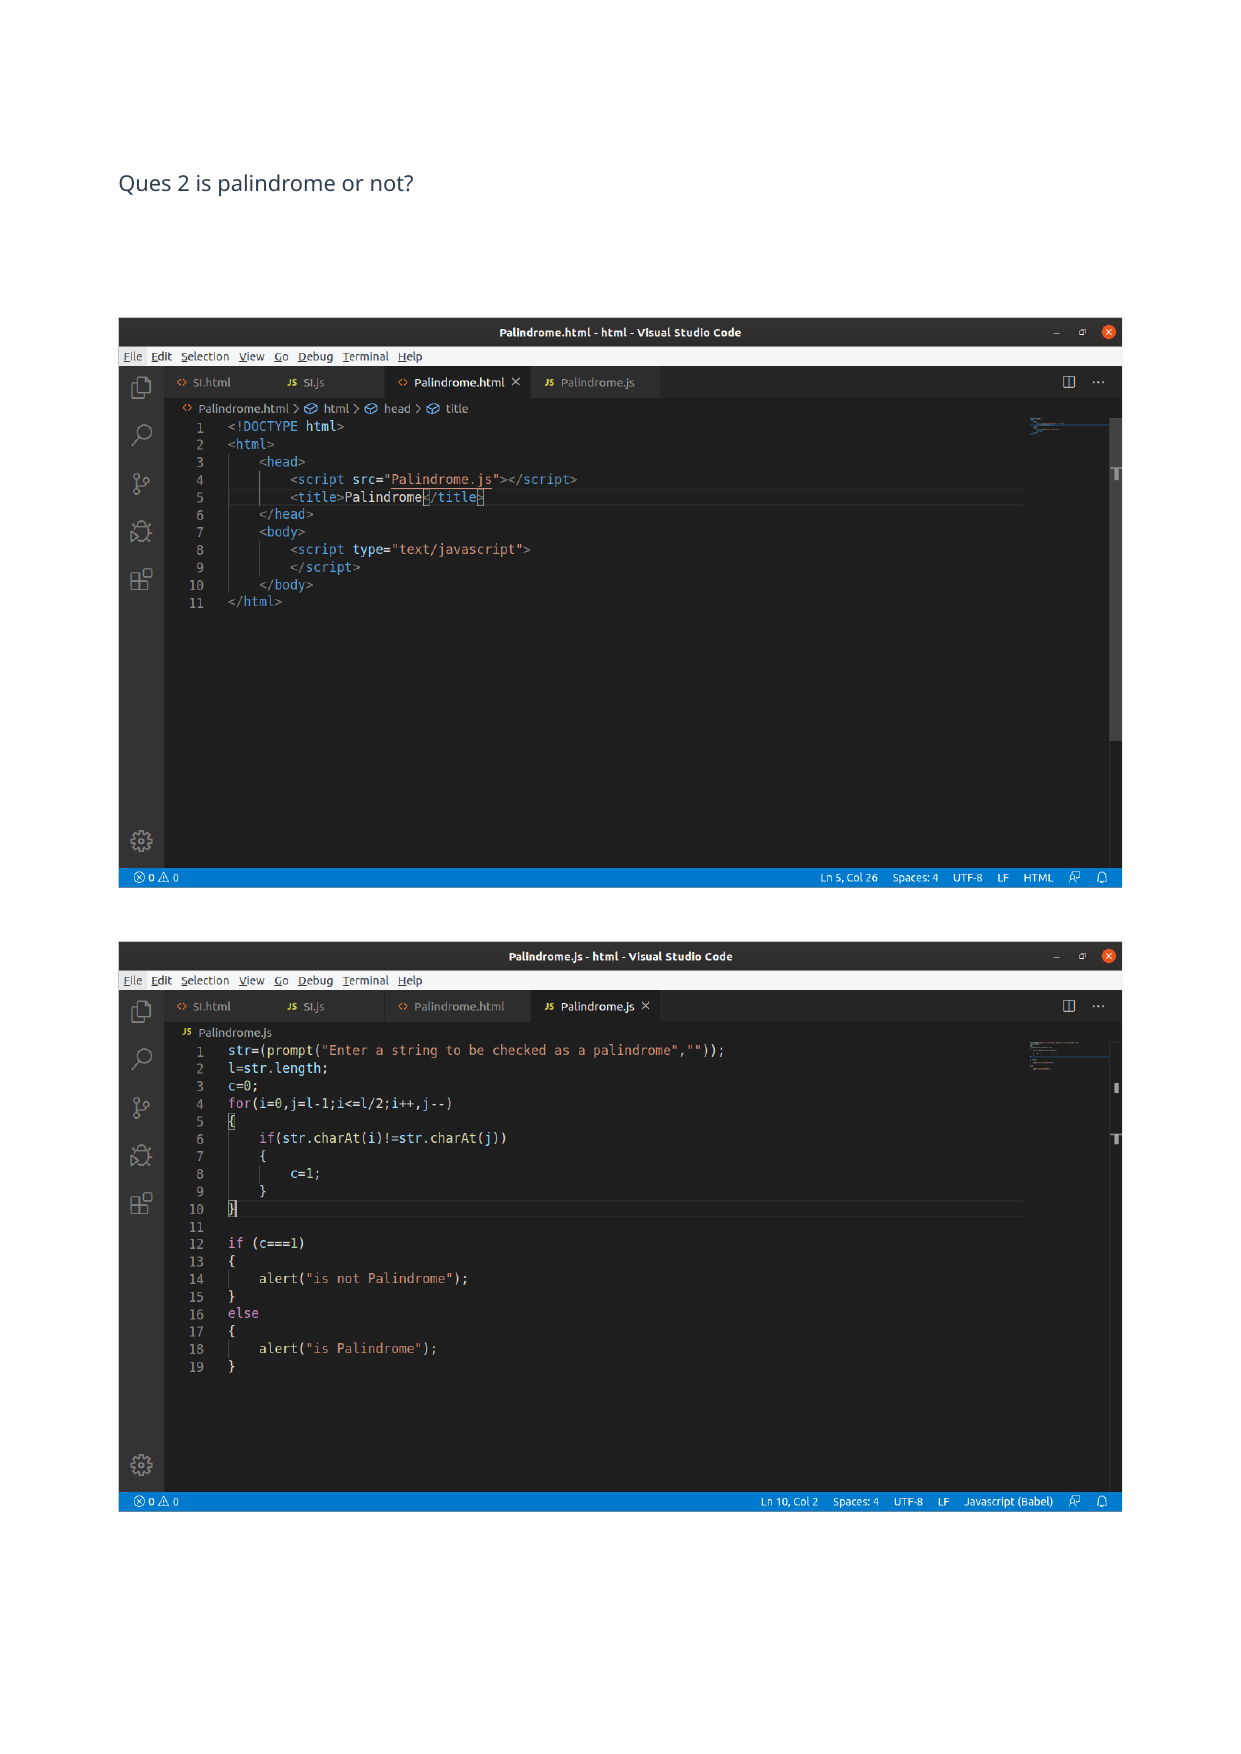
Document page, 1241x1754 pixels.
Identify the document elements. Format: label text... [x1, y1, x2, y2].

picture [118, 941, 1123, 1512]
picture [118, 317, 1123, 888]
text Ques 2 is palindrome or not? [118, 168, 1122, 198]
